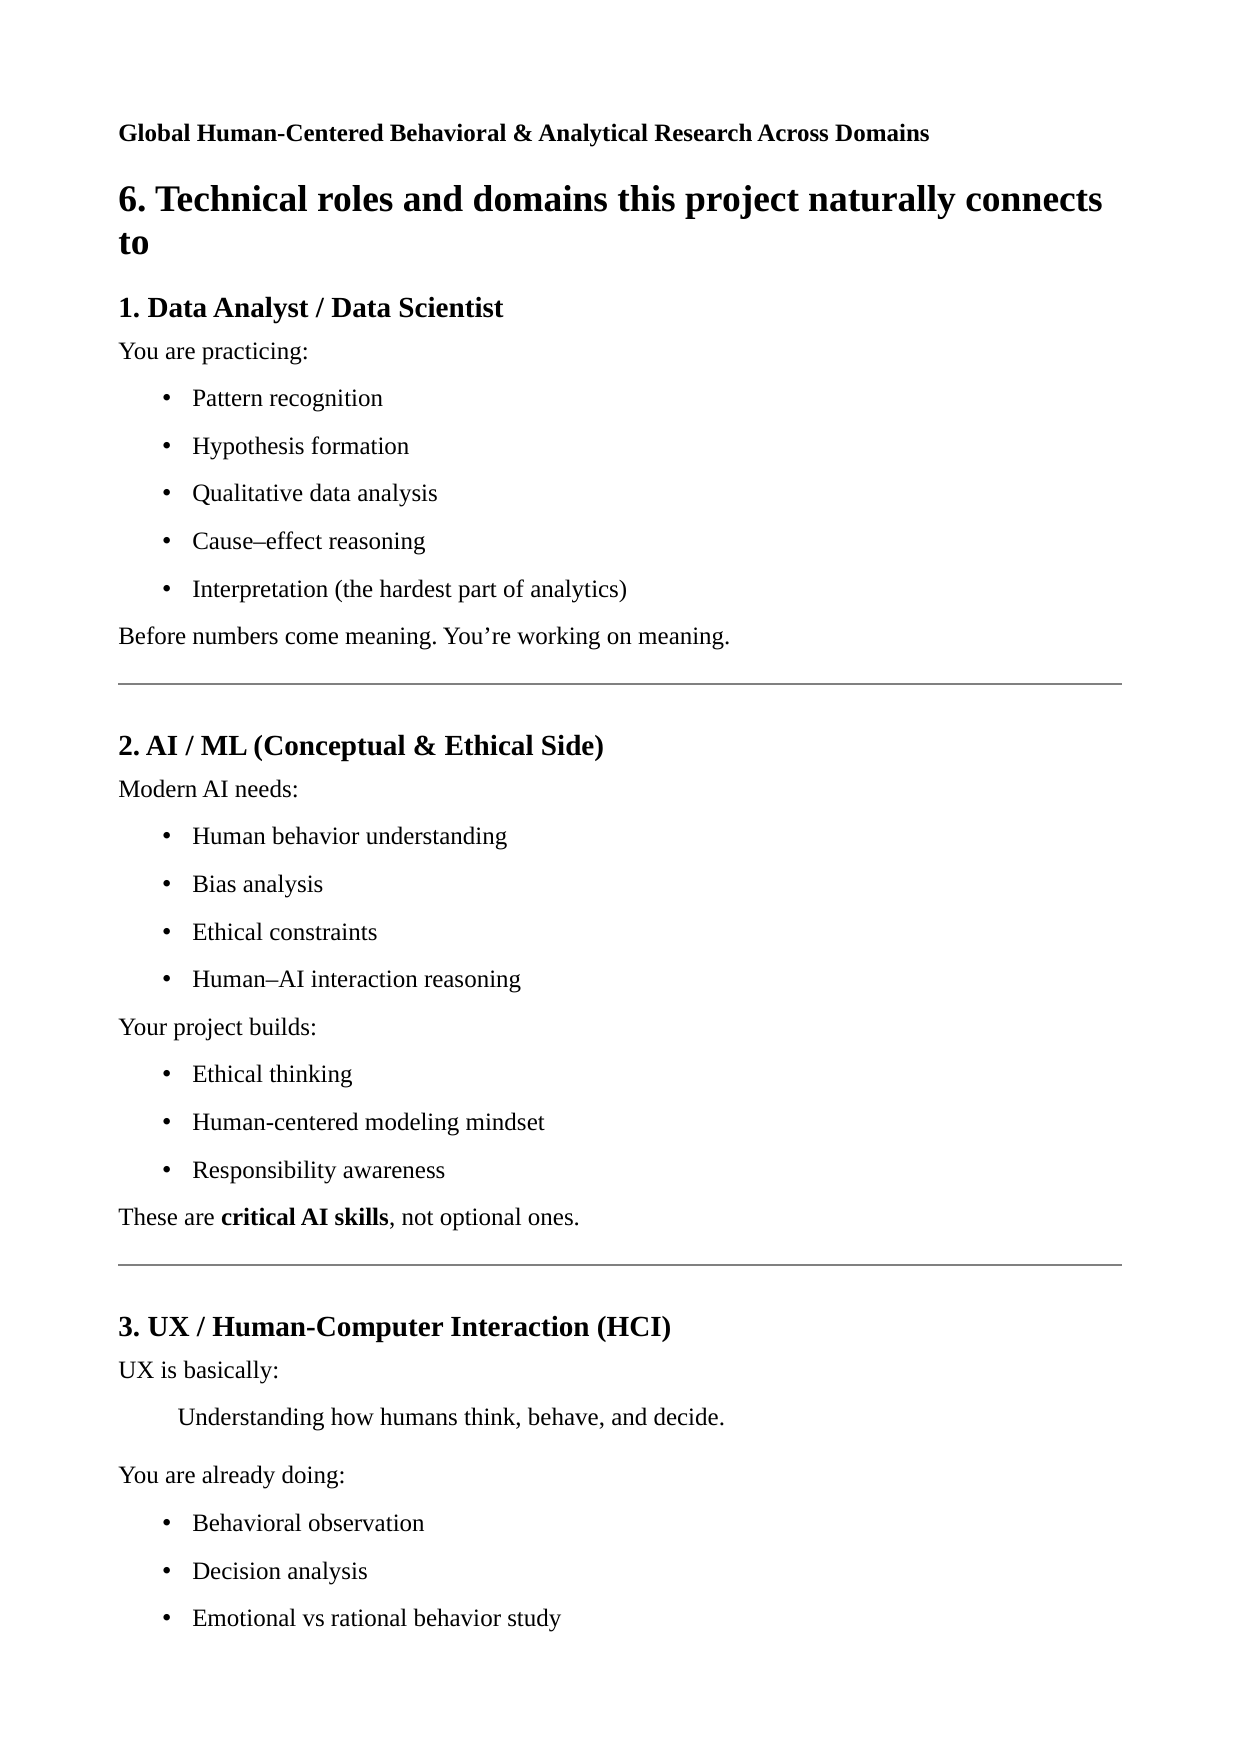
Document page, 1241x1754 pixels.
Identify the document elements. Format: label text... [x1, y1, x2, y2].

text Modern AI needs: [118, 774, 1122, 803]
text These are critical AI skills, not optional ones. [118, 1202, 1122, 1231]
list Cause–effect reasoning [162, 526, 1122, 555]
list Human behavior understanding [162, 821, 1122, 850]
list Behavioral observation [162, 1508, 1122, 1537]
list Ethical constraints [162, 917, 1122, 945]
text Understanding how humans think, behave, and decide. [177, 1402, 1063, 1431]
subtitle 2. AI / ML (Conceptual & Ethical Side) [118, 728, 1122, 761]
text UX is basically: [118, 1355, 1122, 1383]
list Pattern recognition [162, 383, 1122, 412]
text Your project builds: [118, 1012, 1122, 1041]
list Emotional vs rational behavior study [162, 1603, 1122, 1632]
subtitle 3. UX / Human-Computer Interaction (HCI) [118, 1309, 1122, 1342]
list Human-centered modeling mindset [162, 1107, 1122, 1136]
subtitle 1. Data Analyst / Data Scientist [118, 290, 1122, 323]
list Ethical thinking [162, 1059, 1122, 1088]
subtitle 6. Technical roles and domains this project naturally connects to [118, 176, 1122, 263]
list Responsibility awareness [162, 1155, 1122, 1183]
list Hypothesis formation [162, 431, 1122, 460]
list Decision analysis [162, 1556, 1122, 1584]
list Human–AI interaction reasoning [162, 964, 1122, 993]
list Qualitative data analysis [162, 478, 1122, 507]
list Interpretation (the hardest part of analytics) [162, 574, 1122, 602]
text Before numbers come meaning. You’re working on meaning. [118, 621, 1122, 650]
text You are practicing: [118, 336, 1122, 364]
text You are already doing: [118, 1461, 1122, 1489]
list Bias analysis [162, 869, 1122, 898]
